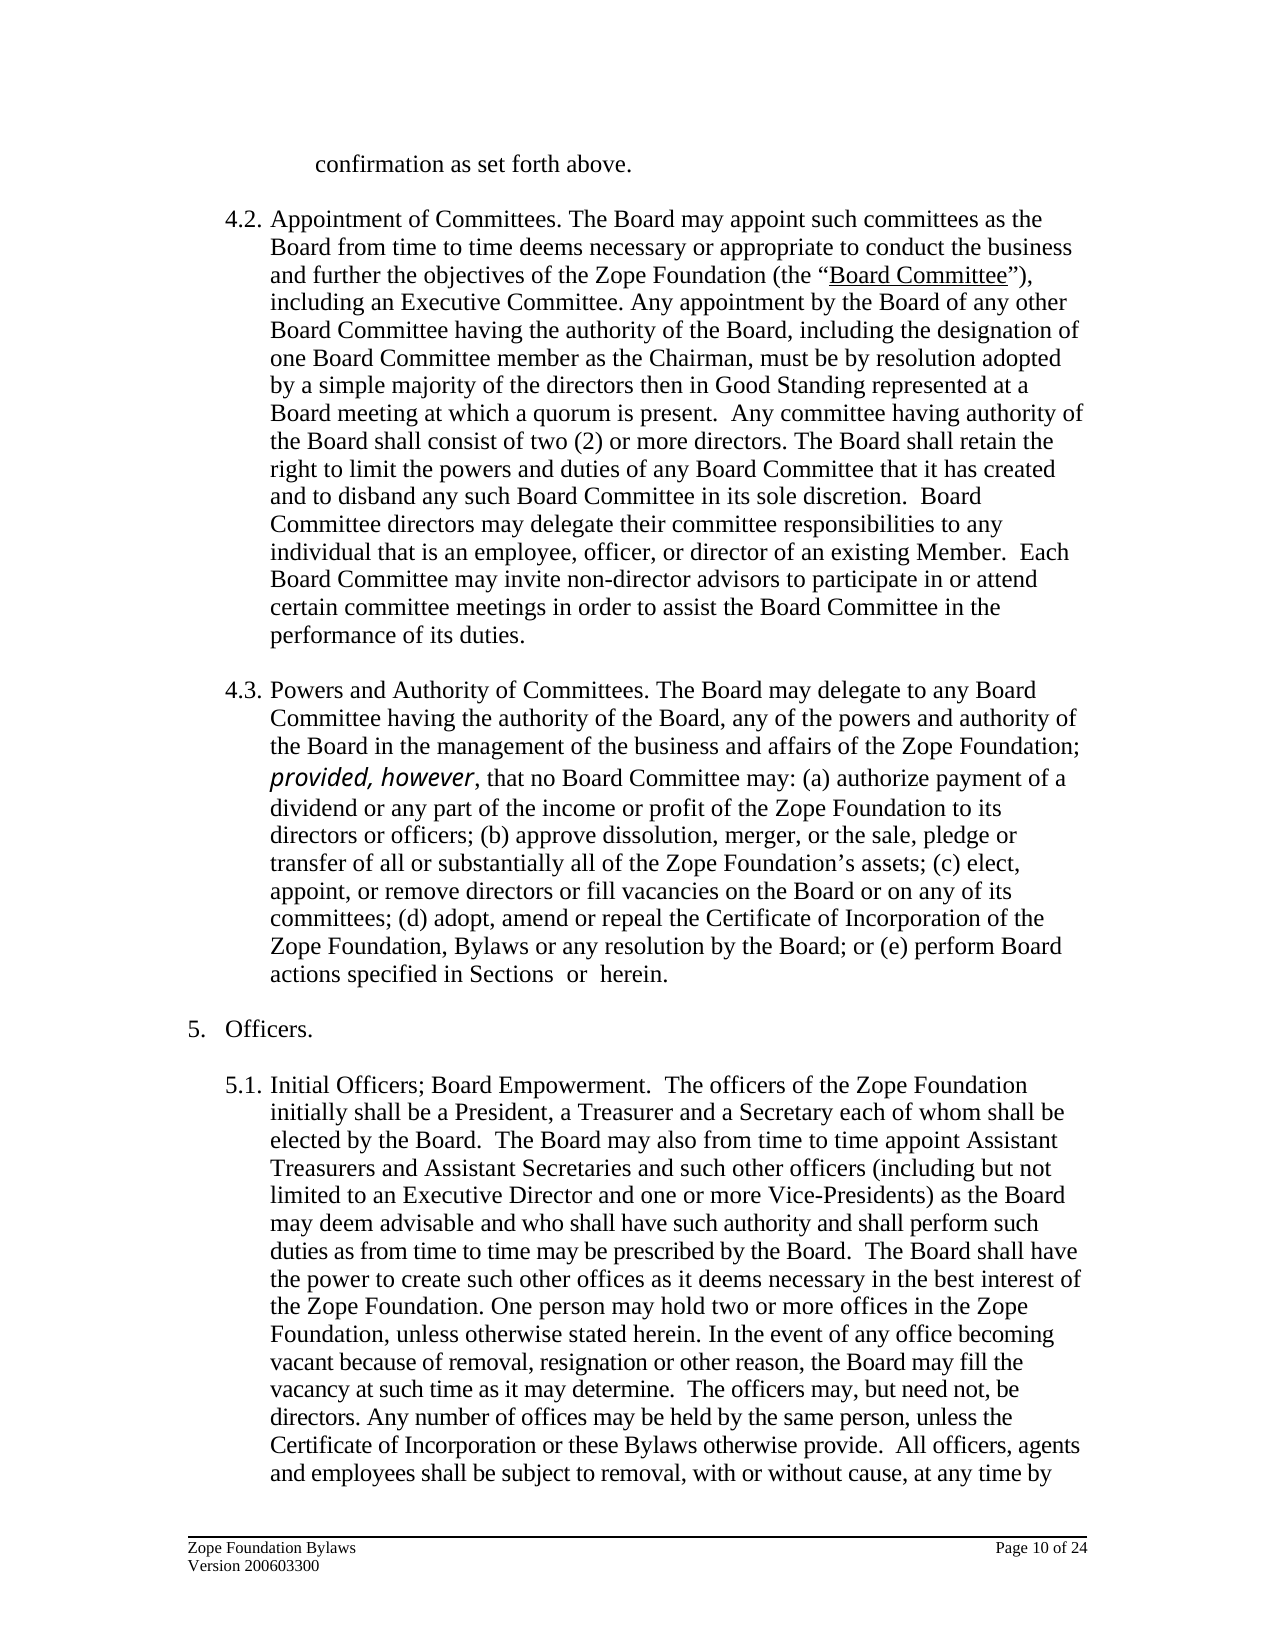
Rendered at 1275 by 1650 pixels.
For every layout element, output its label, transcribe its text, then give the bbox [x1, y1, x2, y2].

list Appointment of Committees. The Board may appoint such committees as the Board from time to time deems necessary or appropriate to conduct the business and further the objectives of the Zope Foundation (the “Board Committee”), including an Executive Committee. Any appointment by the Board of any other Board Committee having the authority of the Board, including the designation of one Board Committee member as the Chairman, must be by resolution adopted by a simple majority of the directors then in Good Standing represented at a Board meeting at which a quorum is present. Any committee having authority of the Board shall consist of two (2) or more directors. The Board shall retain the right to limit the powers and duties of any Board Committee that it has created and to disband any such Board Committee in its sole discretion. Board Committee directors may delegate their committee responsibilities to any individual that is an employee, officer, or director of an existing Member. Each Board Committee may invite non-director advisors to participate in or attend certain committee meetings in order to assist the Board Committee in the performance of its duties. [225, 205, 1087, 676]
list Initial Officers; Board Empowerment. The officers of the Zope Foundation initially shall be a President, a Treasurer and a Secretary each of whom shall be elected by the Board. The Board may also from time to time appoint Assistant Treasurers and Assistant Secretaries and such other officers (including but not limited to an Executive Director and one or more Vice-Presidents) as the Board may deem advisable and who shall have such authority and shall perform such duties as from time to time may be prescribed by the Board. The Board shall have the power to create such other offices as it deems necessary in the best interest of the Zope Foundation. One person may hold two or more offices in the Zope Foundation, unless otherwise stated herein. In the event of any office becoming vacant because of removal, resignation or other reason, the Board may fill the vacancy at such time as it may determine. The officers may, but need not, be directors. Any number of offices may be held by the same person, unless the Certificate of Incorporation or these Bylaws otherwise provide. All officers, agents and employees shall be subject to removal, with or without cause, at any time by [225, 1071, 1087, 1486]
list Officers. [187, 1015, 1087, 1071]
list confirmation as set forth above. [262, 150, 1087, 205]
list Powers and Authority of Committees. The Board may delegate to any Board Committee having the authority of the Board, any of the powers and authority of the Board in the management of the business and affairs of the Zope Foundation; provided, however, that no Board Committee may: (a) authorize payment of a dividend or any part of the income or profit of the Zope Foundation to its directors or officers; (b) approve dissolution, merger, or the sale, pledge or transfer of all or substantially all of the Zope Foundation’s assets; (c) elect, appoint, or remove directors or fill vacancies on the Board or on any of its committees; (d) adopt, amend or repeal the Certificate of Incorporation of the Zope Foundation, Bylaws or any resolution by the Board; or (e) perform Board actions specified in Sections or herein. [225, 676, 1087, 1015]
